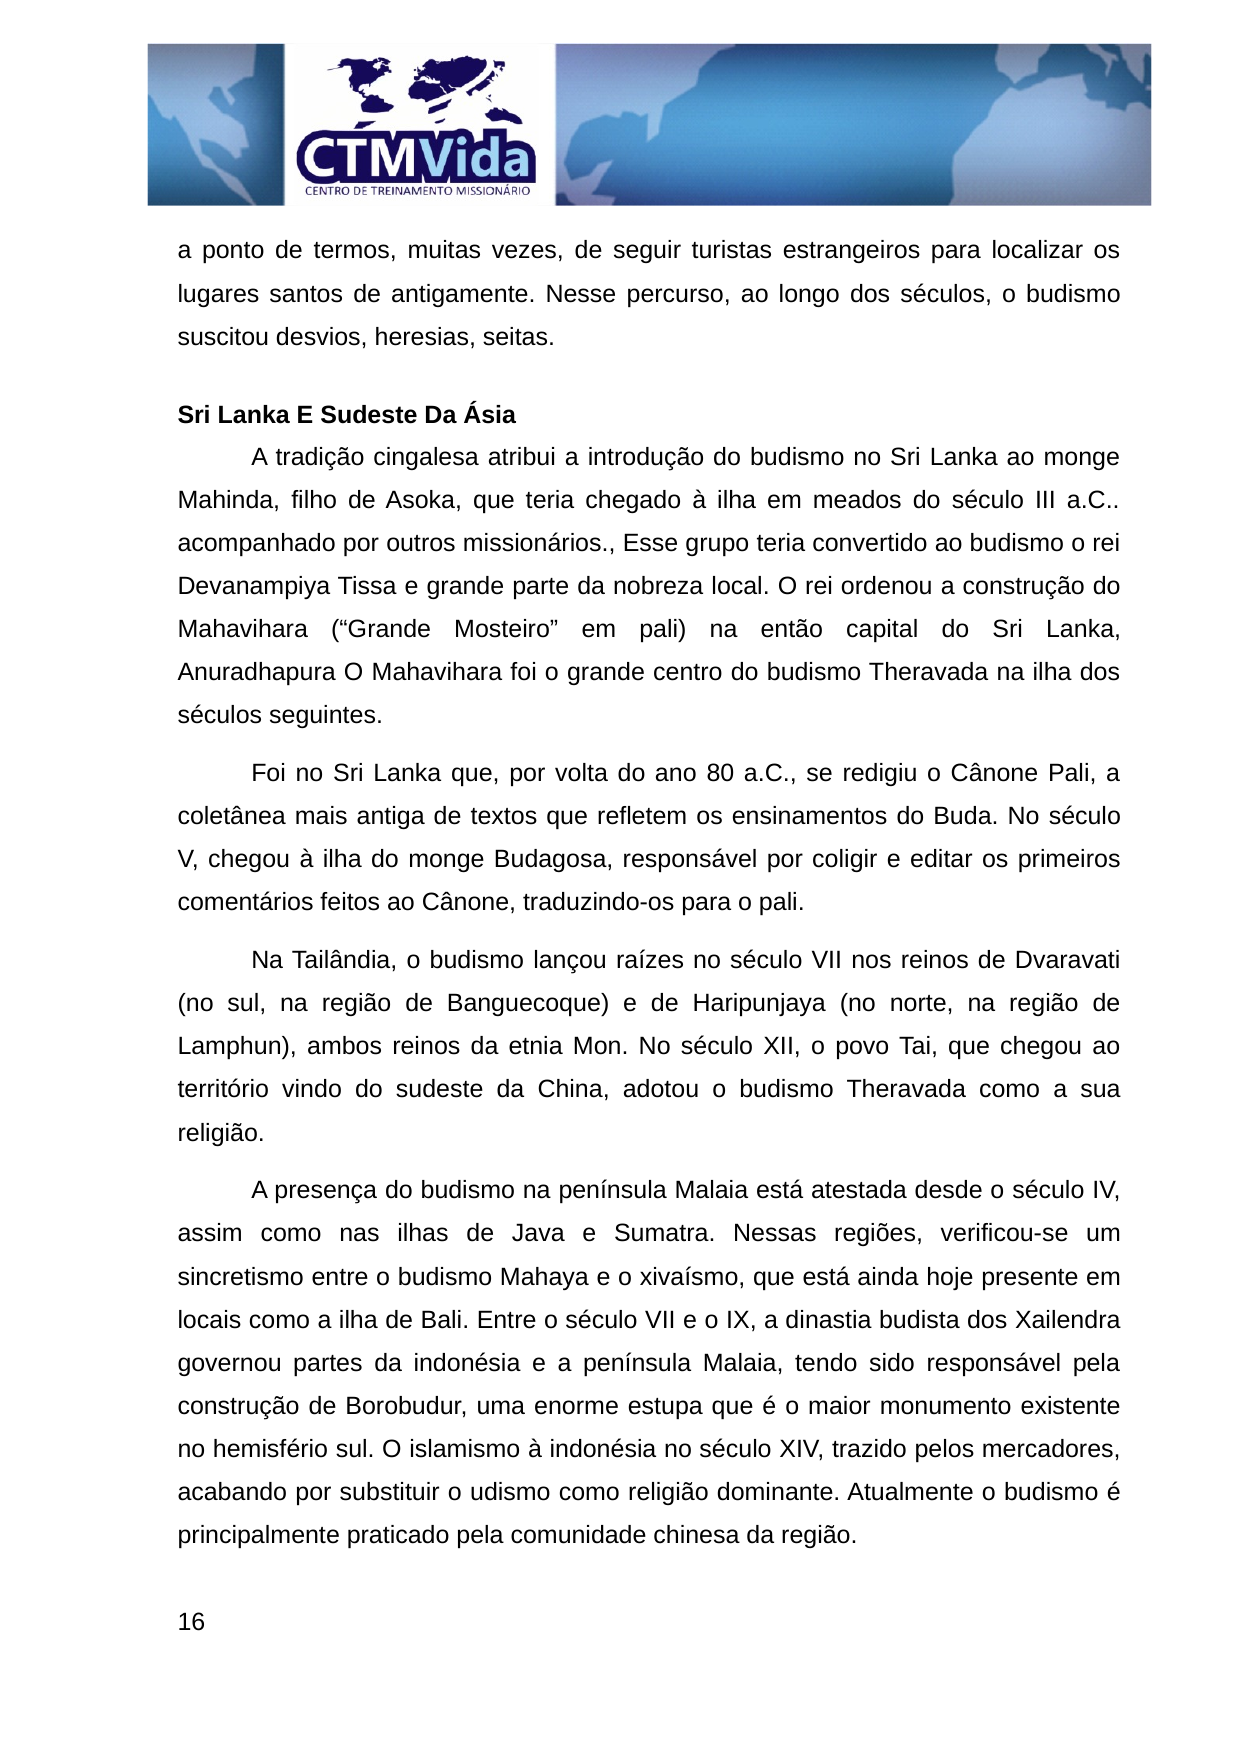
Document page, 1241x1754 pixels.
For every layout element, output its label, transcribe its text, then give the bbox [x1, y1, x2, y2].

text a ponto de termos, muitas vezes, de seguir turistas estrangeiros para localizar os lugares santos de antigamente. Nesse percurso, ao longo dos séculos, o budismo suscitou desvios, heresias, seitas. [177, 235, 1122, 350]
text A tradição cingalesa atribui a introdução do budismo no Sri Lanka ao monge Mahinda, filho de Asoka, que teria chegado à ilha em meados do século III a.C.. acompanhado por outros missionários., Esse grupo teria convertido ao budismo o rei Devanampiya Tissa e grande parte da nobreza local. O rei ordenou a construção do Mahavihara (“Grande Mosteiro” em pali) na então capital do Sri Lanka, Anuradhapura O Mahavihara foi o grande centro do budismo Theravada na ilha dos séculos seguintes. [177, 441, 1122, 729]
subtitle Sri Lanka e Sudeste da Ásia [177, 400, 1122, 429]
text Na Tailândia, o budismo lançou raízes no século VII nos reinos de Dvaravati (no sul, na região de Banguecoque) e de Haripunjaya (no norte, na região de Lamphun), ambos reinos da etnia Mon. No século XII, o povo Tai, que chegou ao território vindo do sudeste da China, adotou o budismo Theravada como a sua religião. [177, 945, 1122, 1146]
picture [147, 43, 1152, 206]
text A presença do budismo na península Malaia está atestada desde o século IV, assim como nas ilhas de Java e Sumatra. Nessas regiões, verificou-se um sincretismo entre o budismo Mahaya e o xivaísmo, que está ainda hoje presente em locais como a ilha de Bali. Entre o século VII e o IX, a dinastia budista dos Xailendra governou partes da indonésia e a península Malaia, tendo sido responsável pela construção de Borobudur, uma enorme estupa que é o maior monumento existente no hemisfério sul. O islamismo à indonésia no século XIV, trazido pelos mercadores, acabando por substituir o udismo como religião dominante. Atualmente o budismo é principalmente praticado pela comunidade chinesa da região. [177, 1175, 1122, 1549]
text Foi no Sri Lanka que, por volta do ano 80 a.C., se redigiu o Cânone Pali, a coletânea mais antiga de textos que refletem os ensinamentos do Buda. No século V, chegou à ilha do monge Budagosa, responsável por coligir e editar os primeiros comentários feitos ao Cânone, traduzindo-os para o pali. [177, 758, 1122, 916]
